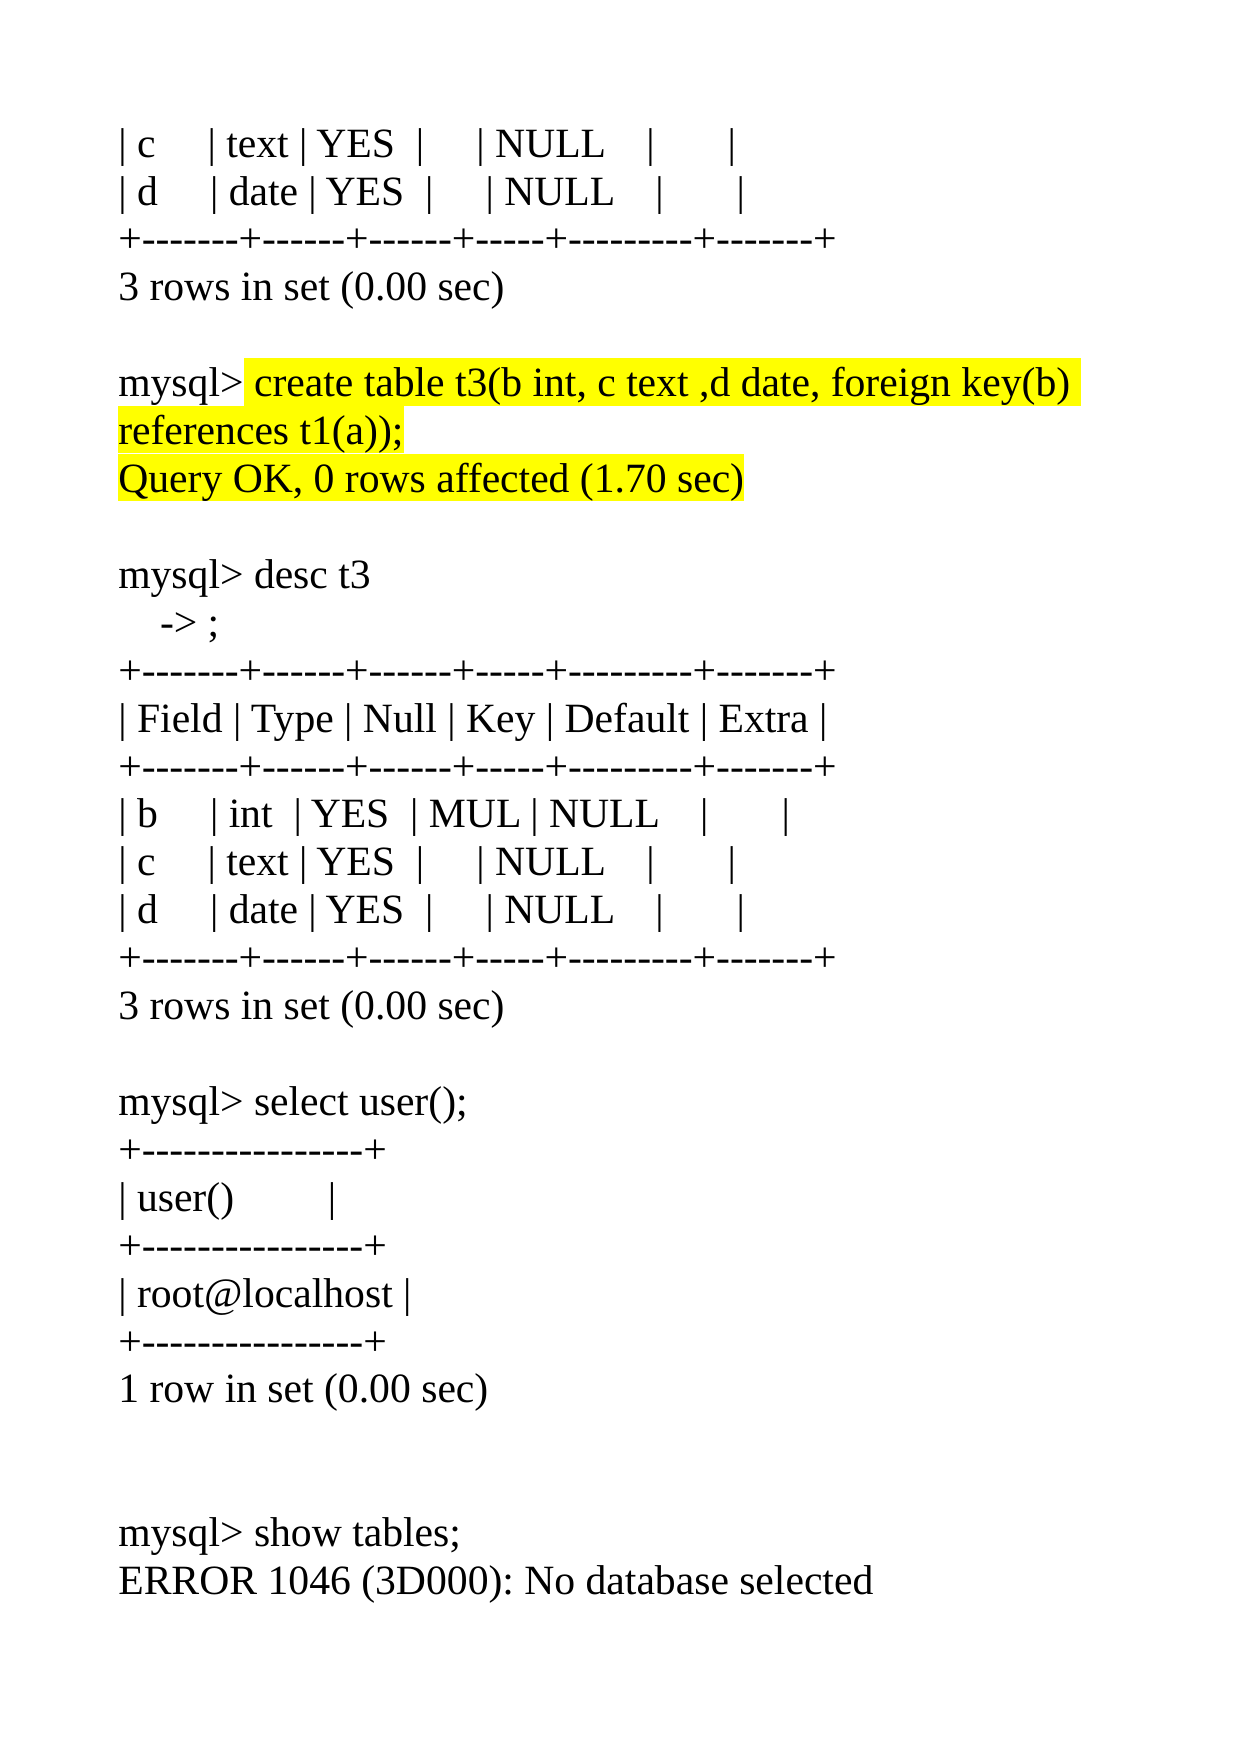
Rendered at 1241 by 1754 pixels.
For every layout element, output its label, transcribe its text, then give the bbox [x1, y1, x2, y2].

text | user() | [118, 1172, 1122, 1220]
text ERROR 1046 (3D000): No database selected [118, 1556, 1122, 1603]
text | root@localhost | [118, 1268, 1122, 1316]
text +----------------+ [118, 1124, 1122, 1172]
text | c | text | YES | | NULL | | [118, 118, 1122, 166]
text +-------+------+------+-----+---------+-------+ [118, 741, 1122, 789]
text | b | int | YES | MUL | NULL | | [118, 789, 1122, 837]
text -> ; [118, 597, 1122, 645]
text +-------+------+------+-----+---------+-------+ [118, 645, 1122, 693]
text mysql> select user(); [118, 1076, 1122, 1124]
text 3 rows in set (0.00 sec) [118, 262, 1122, 310]
text +----------------+ [118, 1316, 1122, 1364]
text | Field | Type | Null | Key | Default | Extra | [118, 693, 1122, 741]
text +-------+------+------+-----+---------+-------+ [118, 933, 1122, 981]
text +----------------+ [118, 1220, 1122, 1268]
text +-------+------+------+-----+---------+-------+ [118, 214, 1122, 262]
text | d | date | YES | | NULL | | [118, 166, 1122, 214]
text mysql> create table t3(b int, c text ,d date, foreign key(b) references t1(a)); [118, 358, 1122, 453]
text 1 row in set (0.00 sec) [118, 1364, 1122, 1412]
text mysql> show tables; [118, 1508, 1122, 1556]
text | c | text | YES | | NULL | | [118, 837, 1122, 885]
text | d | date | YES | | NULL | | [118, 885, 1122, 933]
text 3 rows in set (0.00 sec) [118, 981, 1122, 1028]
text mysql> desc t3 [118, 549, 1122, 597]
text Query OK, 0 rows affected (1.70 sec) [118, 453, 1122, 501]
